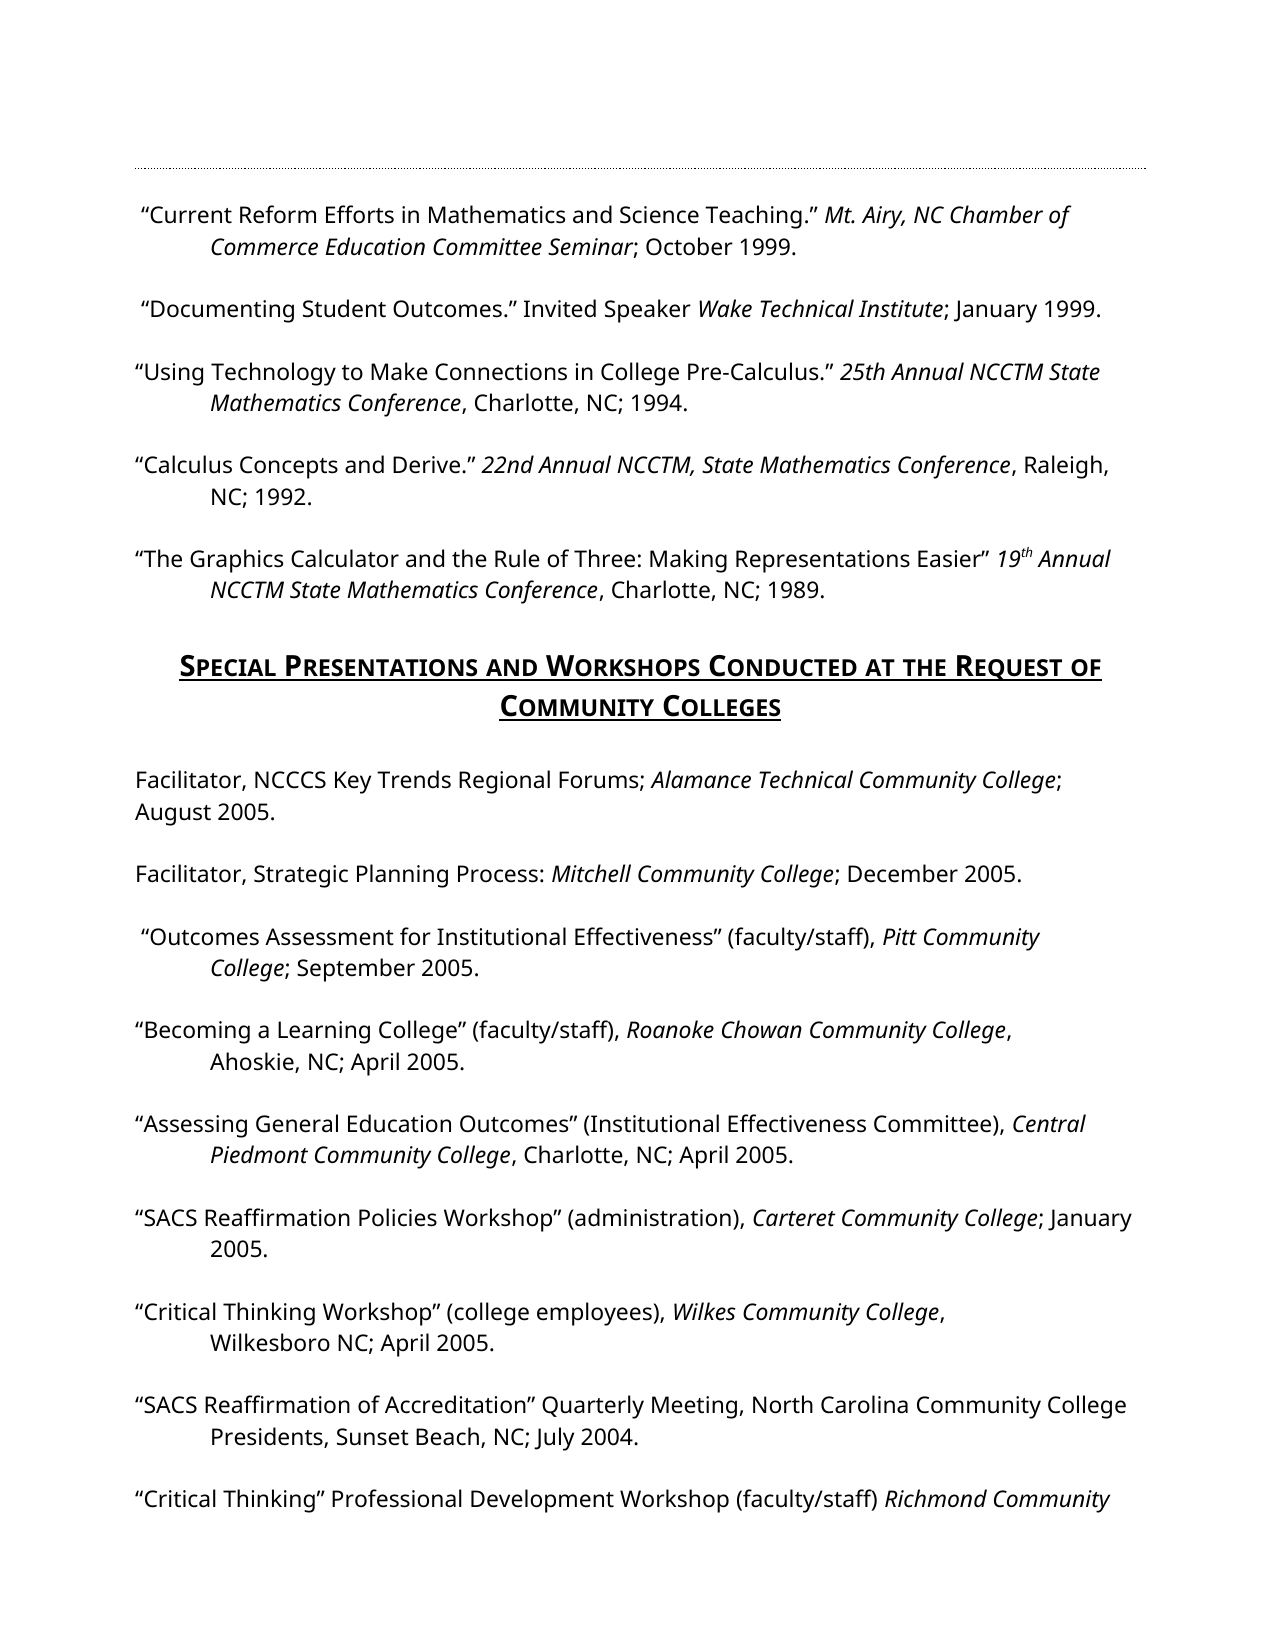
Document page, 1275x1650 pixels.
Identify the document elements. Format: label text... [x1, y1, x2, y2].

text “SACS Reaffirmation Policies Workshop” (administration), Carteret Community College; January 2005. [135, 1202, 1146, 1264]
text Mathematics Conference, Charlotte, NC; 1994. [135, 387, 1146, 418]
text “Outcomes Assessment for Institutional Effectiveness” (faculty/staff), Pitt Community [135, 921, 1146, 952]
text “Current Reform Efforts in Mathematics and Science Teaching.” Mt. Airy, NC Chamber of [135, 199, 1146, 231]
text NCCTM State Mathematics Conference, Charlotte, NC; 1989. [135, 574, 1146, 606]
text “Assessing General Education Outcomes” (Institutional Effectiveness Committee), Central Piedmont Community College, Charlotte, NC; April 2005. [135, 1108, 1146, 1171]
text College; September 2005. [135, 952, 1146, 983]
text “Becoming a Learning College” (faculty/staff), Roanoke Chowan Community College, [135, 1014, 1146, 1046]
text “Critical Thinking Workshop” (college employees), Wilkes Community College, [135, 1296, 1146, 1327]
text “Critical Thinking” Professional Development Workshop (faculty/staff) Richmond Community [135, 1483, 1146, 1514]
text Wilkesboro NC; April 2005. [135, 1327, 1146, 1358]
text Special Presentations and Workshops Conducted at the Request of Community Colleges [135, 645, 1146, 725]
text Ahoskie, NC; April 2005. [135, 1046, 1146, 1077]
text “Using Technology to Make Connections in College Pre-Calculus.” 25th Annual NCCTM State [135, 356, 1146, 387]
text “Documenting Student Outcomes.” Invited Speaker Wake Technical Institute; January 1999. [135, 293, 1146, 324]
text Facilitator, NCCCS Key Trends Regional Forums; Alamance Technical Community College; August 2005. [135, 764, 1140, 827]
text “SACS Reaffirmation of Accreditation” Quarterly Meeting, North Carolina Community College Presidents, Sunset Beach, NC; July 2004. [135, 1389, 1146, 1452]
text “The Graphics Calculator and the Rule of Three: Making Representations Easier” 19th Annual [135, 543, 1146, 574]
text “Calculus Concepts and Derive.” 22nd Annual NCCTM, State Mathematics Conference, Raleigh, [135, 449, 1146, 481]
text NC; 1992. [135, 481, 1146, 512]
text Facilitator, Strategic Planning Process: Mitchell Community College; December 2005. [135, 858, 1140, 889]
text Commerce Education Committee Seminar; October 1999. [135, 231, 1146, 262]
